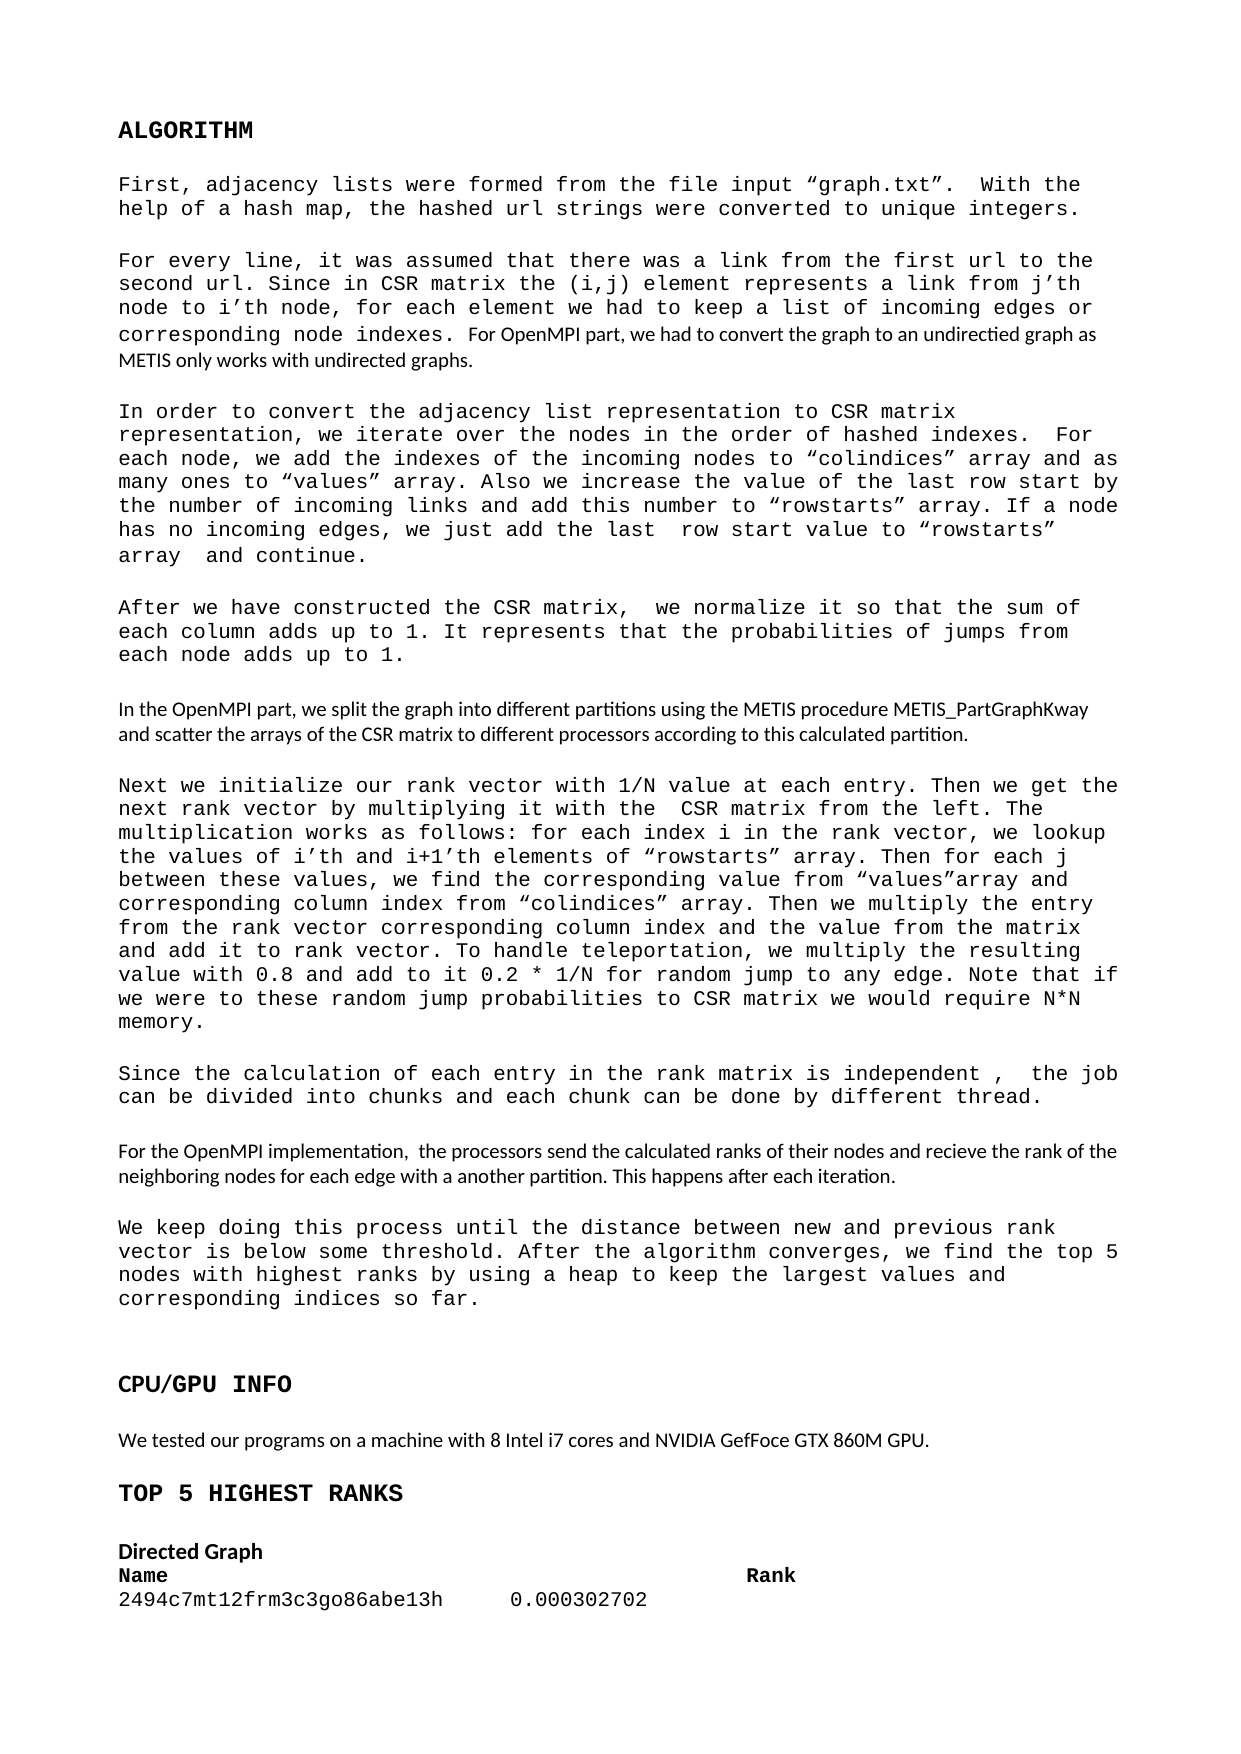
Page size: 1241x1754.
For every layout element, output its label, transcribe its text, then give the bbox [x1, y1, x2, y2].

text Name Rank [118, 1565, 1122, 1589]
text Directed Graph [118, 1537, 1122, 1565]
text We keep doing this process until the distance between new and previous rank vector is below some threshold. After the algorithm converges, we find the top 5 nodes with highest ranks by using a heap to keep the largest values and corresponding indices so far. [118, 1217, 1122, 1312]
text First, adjacency lists were formed from the file input “graph.txt”. With the help of a hash map, the hashed url strings were converted to unique integers. [118, 174, 1122, 222]
text In the OpenMPI part, we split the graph into different partitions using the METIS procedure METIS_PartGraphKway and scatter the arrays of the CSR matrix to different processors according to this calculated partition. [118, 696, 1122, 747]
text For the OpenMPI implementation, the processors send the calculated ranks of their nodes and recieve the rank of the neighboring nodes for each edge with a another partition. This happens after each iteration. [118, 1138, 1122, 1189]
text Next we initialize our rank vector with 1/N value at each entry. Then we get the next rank vector by multiplying it with the CSR matrix from the left. The multiplication works as follows: for each index i in the rank vector, we lookup the values of i’th and i+1’th elements of “rowstarts” array. Then for each j between these values, we find the corresponding value from “values”array and corresponding column index from “colindices” array. Then we multiply the entry from the rank vector corresponding column index and the value from the matrix and add it to rank vector. To handle teleportation, we multiply the resulting value with 0.8 and add to it 0.2 * 1/N for random jump to any edge. Note that if we were to these random jump probabilities to CSR matrix we would require N*N memory. [118, 775, 1122, 1035]
text CPU/GPU INFO [118, 1368, 1122, 1399]
text 2494c7mt12frm3c3go86abe13h 0.000302702 [118, 1589, 1122, 1613]
text For every line, it was assumed that there was a link from the first url to the second url. Since in CSR matrix the (i,j) element represents a link from j’th node to i’th node, for each element we had to keep a list of incoming edges or corresponding node indexes. For OpenMPI part, we had to convert the graph to an undirectied graph as METIS only works with undirected graphs. [118, 250, 1122, 373]
text Since the calculation of each entry in the rank matrix is independent , the job can be divided into chunks and each chunk can be done by different thread. [118, 1063, 1122, 1110]
text TOP 5 HIGHEST RANKS [118, 1481, 1122, 1509]
text In order to convert the adjacency list representation to CSR matrix representation, we iterate over the nodes in the order of hashed indexes. For each node, we add the indexes of the incoming nodes to “colindices” array and as many ones to “values” array. Also we increase the value of the last row start by the number of incoming links and add this number to “rowstarts” array. If a node has no incoming edges, we just add the last row start value to “rowstarts” array and continue. [118, 401, 1122, 569]
text We tested our programs on a machine with 8 Intel i7 cores and NVIDIA GefFoce GTX 860M GPU. [118, 1427, 1122, 1453]
text ALGORITHM [118, 118, 1122, 146]
text After we have constructed the CSR matrix, we normalize it so that the sum of each column adds up to 1. It represents that the probabilities of jumps from each node adds up to 1. [118, 597, 1122, 668]
